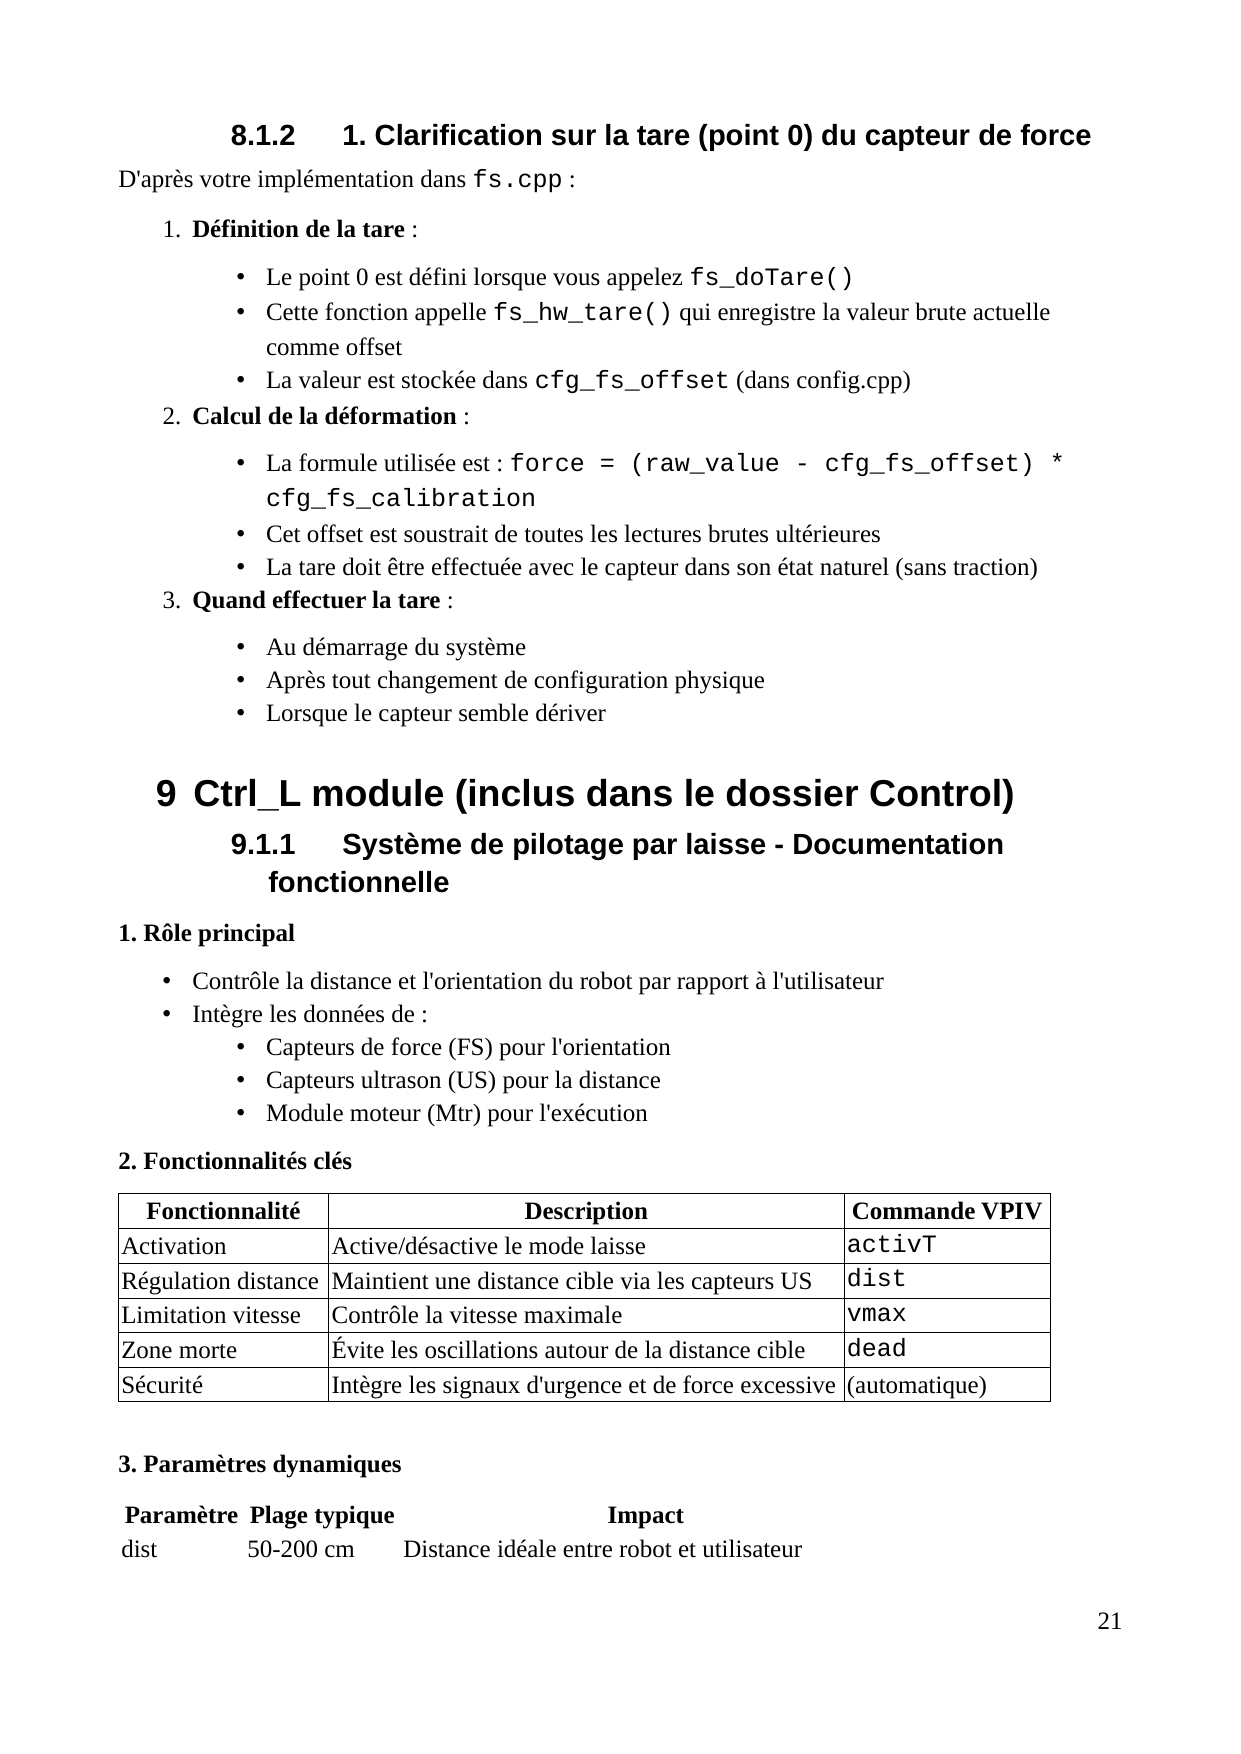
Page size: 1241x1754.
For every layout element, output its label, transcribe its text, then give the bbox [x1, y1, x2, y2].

list Module moteur (Mtr) pour l'exécution [236, 1098, 1122, 1127]
list La valeur est stockée dans cfg_fs_offset (dans config.cpp) [236, 365, 1122, 396]
table_cell Sécurité [119, 1368, 328, 1401]
table_cell Zone morte [119, 1333, 328, 1367]
list La formule utilisée est : force = (raw_value - cfg_fs_offset) * cfg_fs_calibration [236, 448, 1122, 514]
subtitle Système de pilotage par laisse - Documentation fonctionnelle [231, 827, 1122, 899]
table_cell Régulation distance [119, 1264, 328, 1297]
list Calcul de la déformation : [162, 401, 1122, 429]
table_cell dist [118, 1531, 244, 1566]
table_cell activT [845, 1229, 1050, 1263]
list Cet offset est soustrait de toutes les lectures brutes ultérieures [236, 519, 1122, 548]
table_cell (automatique) [845, 1368, 1050, 1401]
list Intègre les données de : [162, 999, 1122, 1028]
list Quand effectuer la tare : [162, 585, 1122, 614]
table_cell Distance idéale entre robot et utilisateur [400, 1531, 891, 1566]
subtitle 1. Clarification sur la tare (point 0) du capteur de force [231, 118, 1122, 152]
table_header Impact [400, 1497, 891, 1531]
subtitle 1. Rôle principal [118, 918, 1122, 947]
table_cell Évite les oscillations autour de la distance cible [329, 1333, 844, 1367]
table_cell Contrôle la vitesse maximale [329, 1299, 844, 1332]
subtitle 3. Paramètres dynamiques [118, 1449, 1122, 1478]
list La tare doit être effectuée avec le capteur dans son état naturel (sans traction) [236, 552, 1122, 581]
list Capteurs de force (FS) pour l'orientation [236, 1032, 1122, 1061]
table_cell Intègre les signaux d'urgence et de force excessive [329, 1368, 844, 1401]
table_cell dist [845, 1264, 1050, 1297]
list Cette fonction appelle fs_hw_tare() qui enregistre la valeur brute actuelle comme offset [236, 297, 1122, 361]
table_cell vmax [845, 1299, 1050, 1332]
table_cell dead [845, 1333, 1050, 1367]
table_header Commande VPIV [845, 1194, 1050, 1228]
list Capteurs ultrason (US) pour la distance [236, 1065, 1122, 1094]
subtitle Ctrl_L module (inclus dans le dossier Control) [156, 771, 1122, 814]
table_cell Limitation vitesse [119, 1299, 328, 1332]
table_header Paramètre [118, 1497, 244, 1531]
table_cell 50-200 cm [244, 1531, 400, 1566]
table_cell Activation [119, 1229, 328, 1263]
list Au démarrage du système [236, 632, 1122, 661]
list Définition de la tare : [162, 214, 1122, 243]
table_header Fonctionnalité [119, 1194, 328, 1228]
table_header Description [329, 1194, 844, 1228]
table_header Plage typique [244, 1497, 400, 1531]
subtitle 2. Fonctionnalités clés [118, 1146, 1122, 1174]
list Contrôle la distance et l'orientation du robot par rapport à l'utilisateur [162, 966, 1122, 995]
list Le point 0 est défini lorsque vous appelez fs_doTare() [236, 262, 1122, 293]
list Lorsque le capteur semble dériver [236, 698, 1122, 727]
table_cell Active/désactive le mode laisse [329, 1229, 844, 1263]
table_cell Maintient une distance cible via les capteurs US [329, 1264, 844, 1297]
text D'après votre implémentation dans fs.cpp : [118, 164, 1122, 195]
list Après tout changement de configuration physique [236, 666, 1122, 694]
